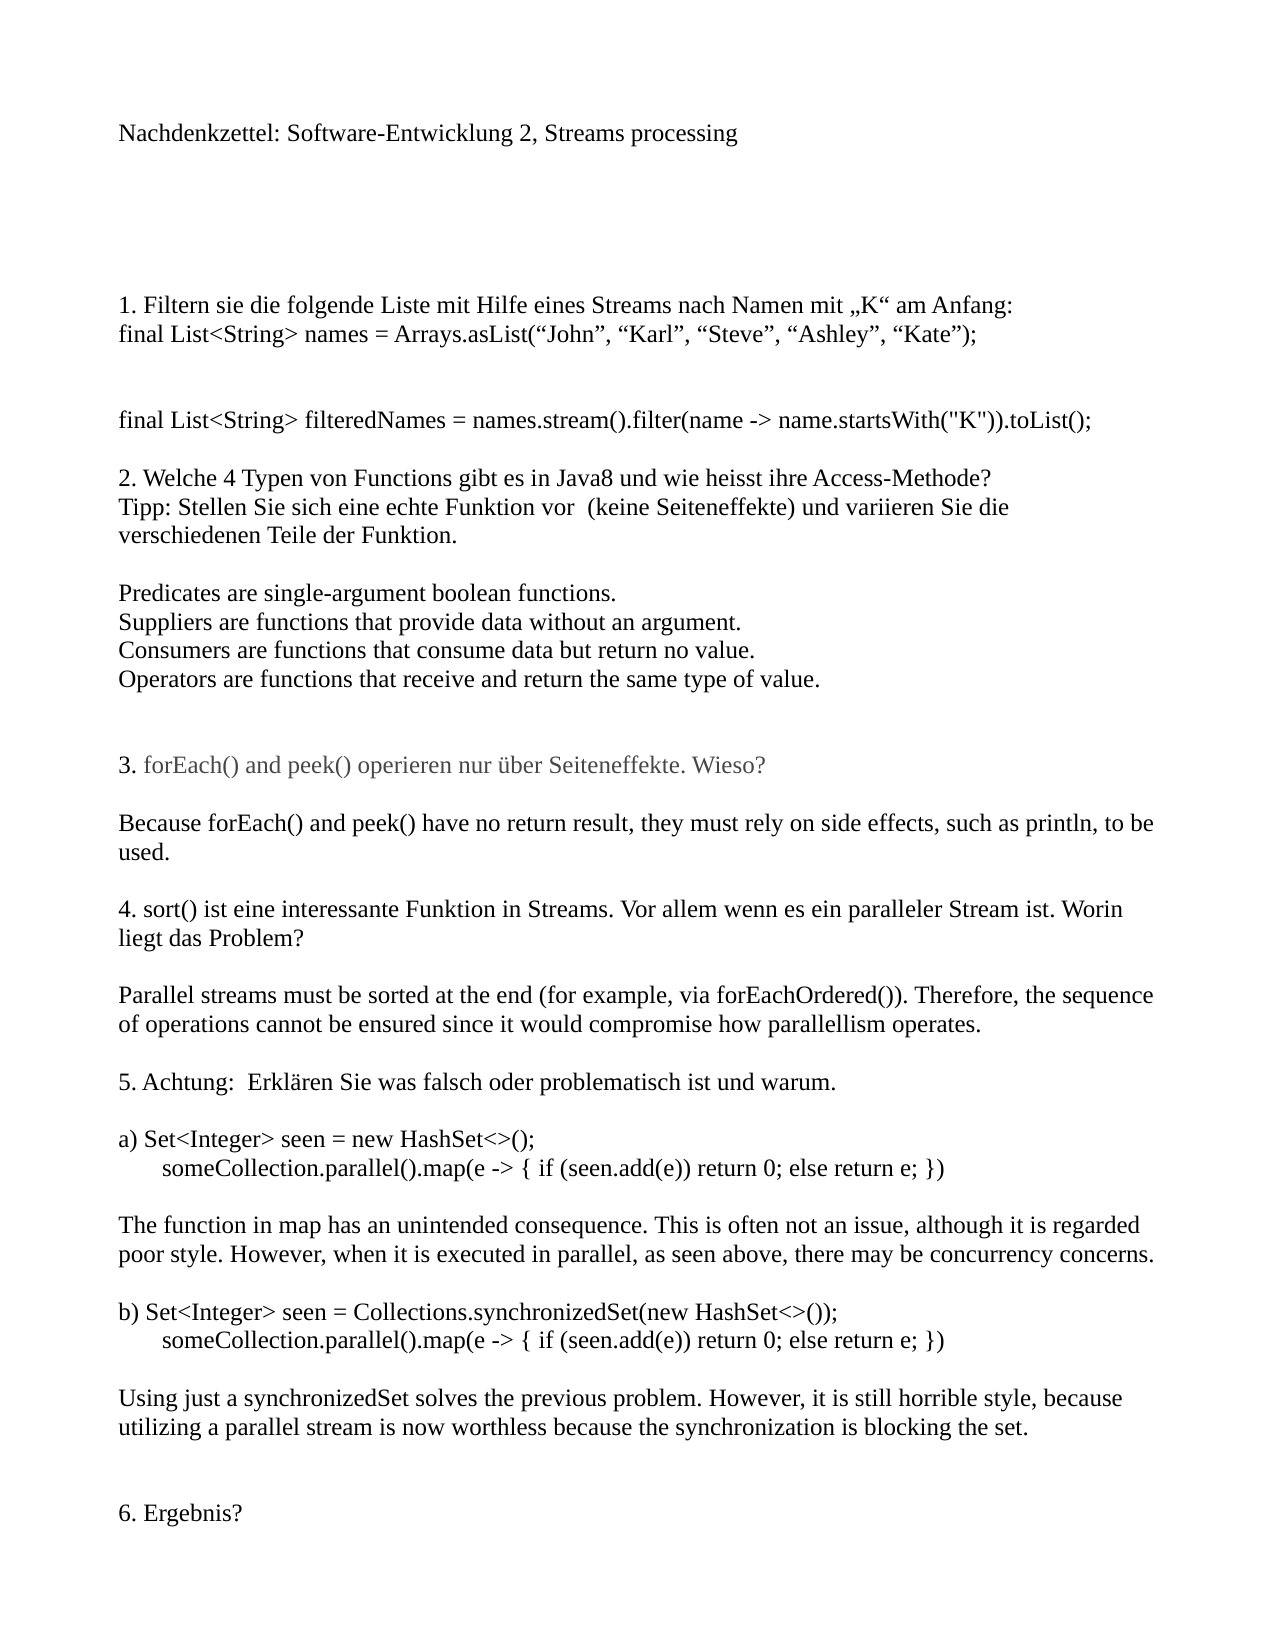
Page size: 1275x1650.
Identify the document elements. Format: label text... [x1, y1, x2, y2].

text 5. Achtung: Erklären Sie was falsch oder problematisch ist und warum. [118, 1067, 1157, 1096]
text someCollection.parallel().map(e -> { if (seen.add(e)) return 0; else return e; }) [118, 1326, 1157, 1354]
text 1. Filtern sie die folgende Liste mit Hilfe eines Streams nach Namen mit „K“ am Anfang: [118, 291, 1157, 319]
text The function in map has an unintended consequence. This is often not an issue, although it is regarded poor style. However, when it is executed in parallel, as seen above, there may be concurrency concerns. [118, 1211, 1157, 1268]
text Operators are functions that receive and return the same type of value. [118, 664, 1157, 693]
text final List<String> names = Arrays.asList(“John”, “Karl”, “Steve”, “Ashley”, “Kate”); [118, 319, 1157, 348]
text Nachdenkzettel: Software-Entwicklung 2, Streams processing [118, 118, 1157, 147]
text 4. sort() ist eine interessante Funktion in Streams. Vor allem wenn es ein paralleler Stream ist. Worin liegt das Problem? [118, 894, 1157, 952]
text 6. Ergebnis? [118, 1498, 1157, 1527]
text b) Set<Integer> seen = Collections.synchronizedSet(new HashSet<>()); [118, 1297, 1157, 1326]
text someCollection.parallel().map(e -> { if (seen.add(e)) return 0; else return e; }) [118, 1153, 1157, 1182]
text Suppliers are functions that provide data without an argument. [118, 607, 1157, 636]
text final List<String> filteredNames = names.stream().filter(name -> name.startsWith("K")).toList(); [118, 406, 1157, 434]
text Because forEach() and peek() have no return result, they must rely on side effects, such as println, to be used. [118, 808, 1157, 866]
text Consumers are functions that consume data but return no value. [118, 636, 1157, 664]
text 3. forEach() and peek() operieren nur über Seiteneffekte. Wieso? [118, 751, 1157, 779]
text a) Set<Integer> seen = new HashSet<>(); [118, 1124, 1157, 1153]
text Parallel streams must be sorted at the end (for example, via forEachOrdered()). Therefore, the sequence of operations cannot be ensured since it would compromise how parallellism operates. [118, 981, 1157, 1038]
text Tipp: Stellen Sie sich eine echte Funktion vor (keine Seiteneffekte) und variieren Sie die verschiedenen Teile der Funktion. [118, 492, 1157, 549]
text Using just a synchronizedSet solves the previous problem. However, it is still horrible style, because utilizing a parallel stream is now worthless because the synchronization is blocking the set. [118, 1383, 1157, 1441]
text 2. Welche 4 Typen von Functions gibt es in Java8 und wie heisst ihre Access-Methode? [118, 463, 1157, 492]
text Predicates are single-argument boolean functions. [118, 578, 1157, 607]
